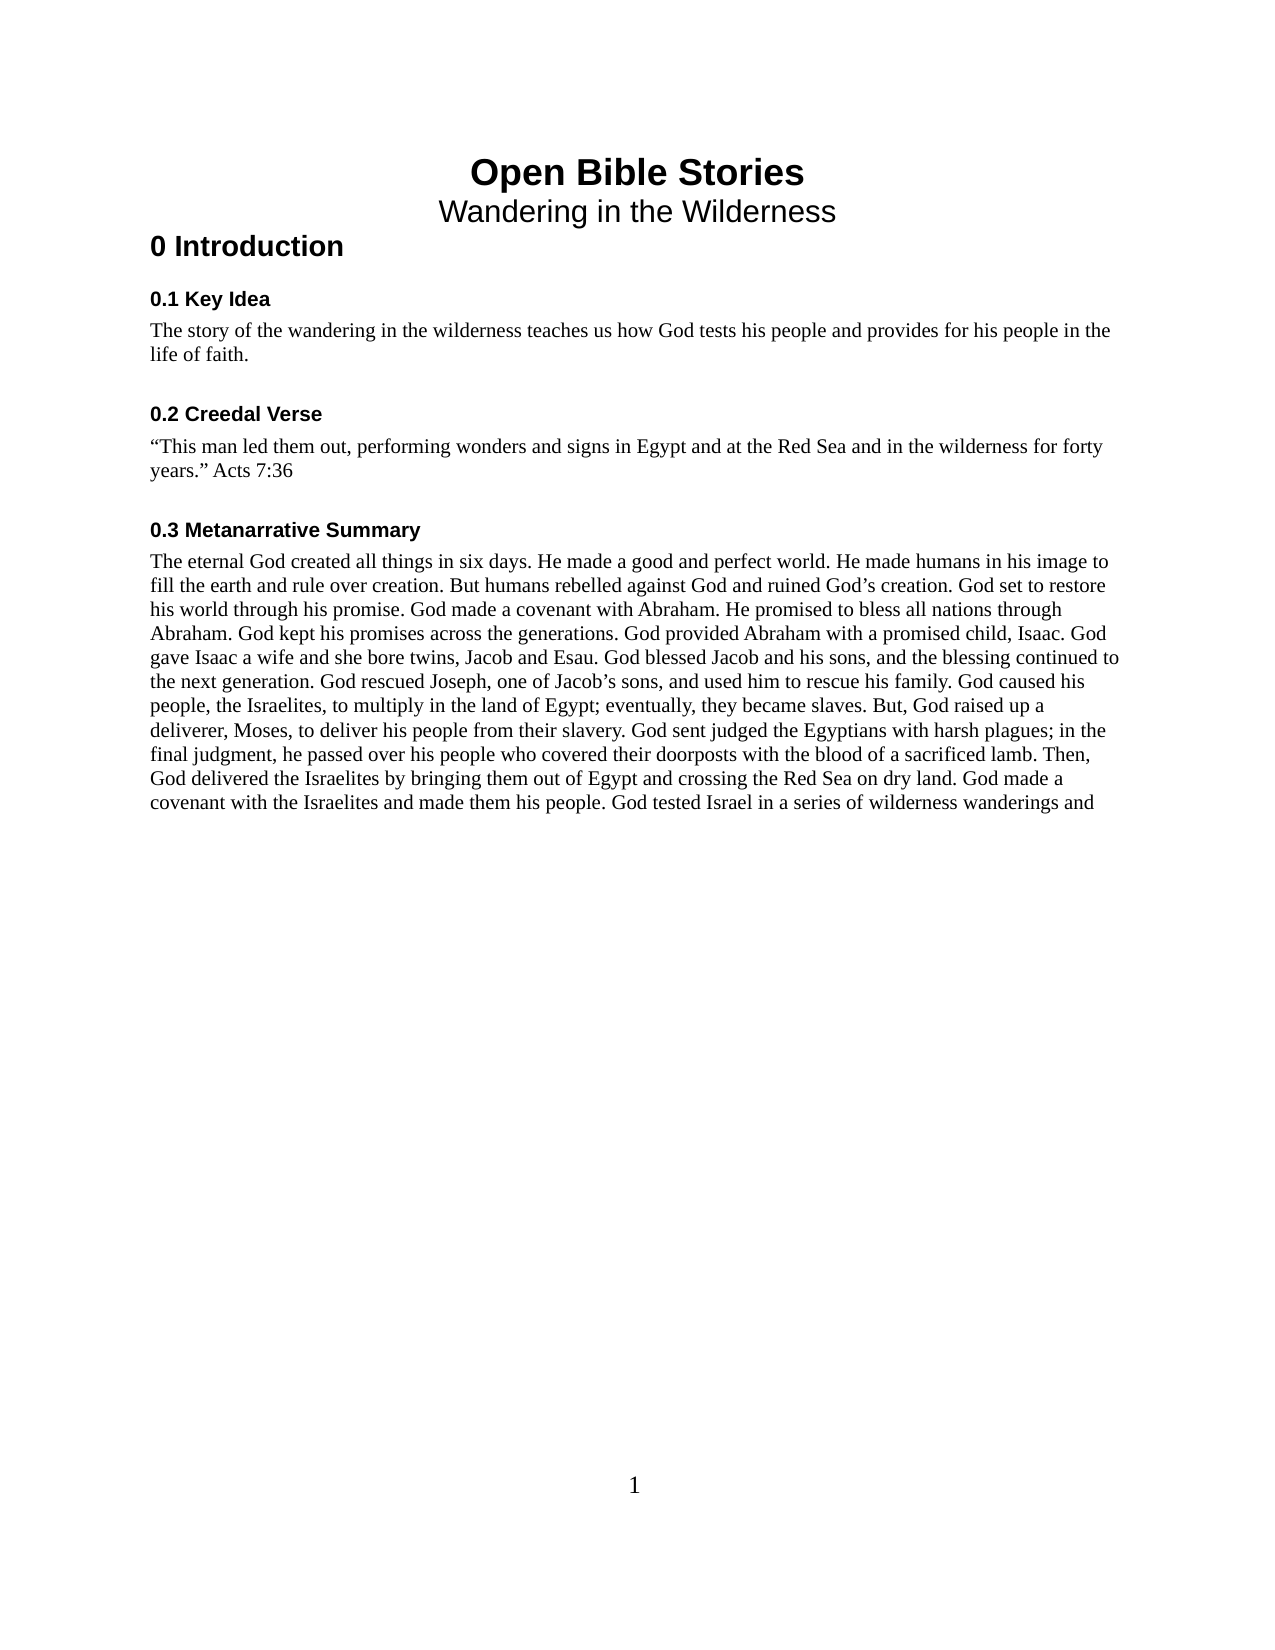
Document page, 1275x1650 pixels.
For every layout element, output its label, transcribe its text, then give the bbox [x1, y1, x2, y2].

text “This man led them out, performing wonders and signs in Egypt and at the Red Sea and in the wilderness for forty years.” Acts 7:36 [150, 433, 1125, 482]
subtitle Wandering in the Wilderness [150, 193, 1125, 229]
subtitle 0.3 Metanarrative Summary [150, 518, 1125, 542]
text The story of the wandering in the wilderness teaches us how God tests his people and provides for his people in the life of faith. [150, 318, 1125, 366]
title Open Bible Stories [150, 150, 1125, 193]
subtitle 0.1 Key Idea [150, 287, 1125, 311]
subtitle 0 Introduction [150, 229, 1125, 263]
text The eternal God created all things in six days. He made a good and perfect world. He made humans in his image to fill the earth and rule over creation. But humans rebelled against God and ruined God’s creation. God set to restore his world through his promise. God made a covenant with Abraham. He promised to bless all nations through Abraham. God kept his promises across the generations. God provided Abraham with a promised child, Isaac. God gave Isaac a wife and she bore twins, Jacob and Esau. God blessed Jacob and his sons, and the blessing continued to the next generation. God rescued Joseph, one of Jacob’s sons, and used him to rescue his family. God caused his people, the Israelites, to multiply in the land of Egypt; eventually, they became slaves. But, God raised up a deliverer, Moses, to deliver his people from their slavery. God sent judged the Egyptians with harsh plagues; in the final judgment, he passed over his people who covered their doorposts with the blood of a sacrificed lamb. Then, God delivered the Israelites by bringing them out of Egypt and crossing the Red Sea on dry land. God made a covenant with the Israelites and made them his people. God tested Israel in a series of wilderness wanderings and [150, 549, 1125, 814]
subtitle 0.2 Creedal Verse [150, 402, 1125, 426]
